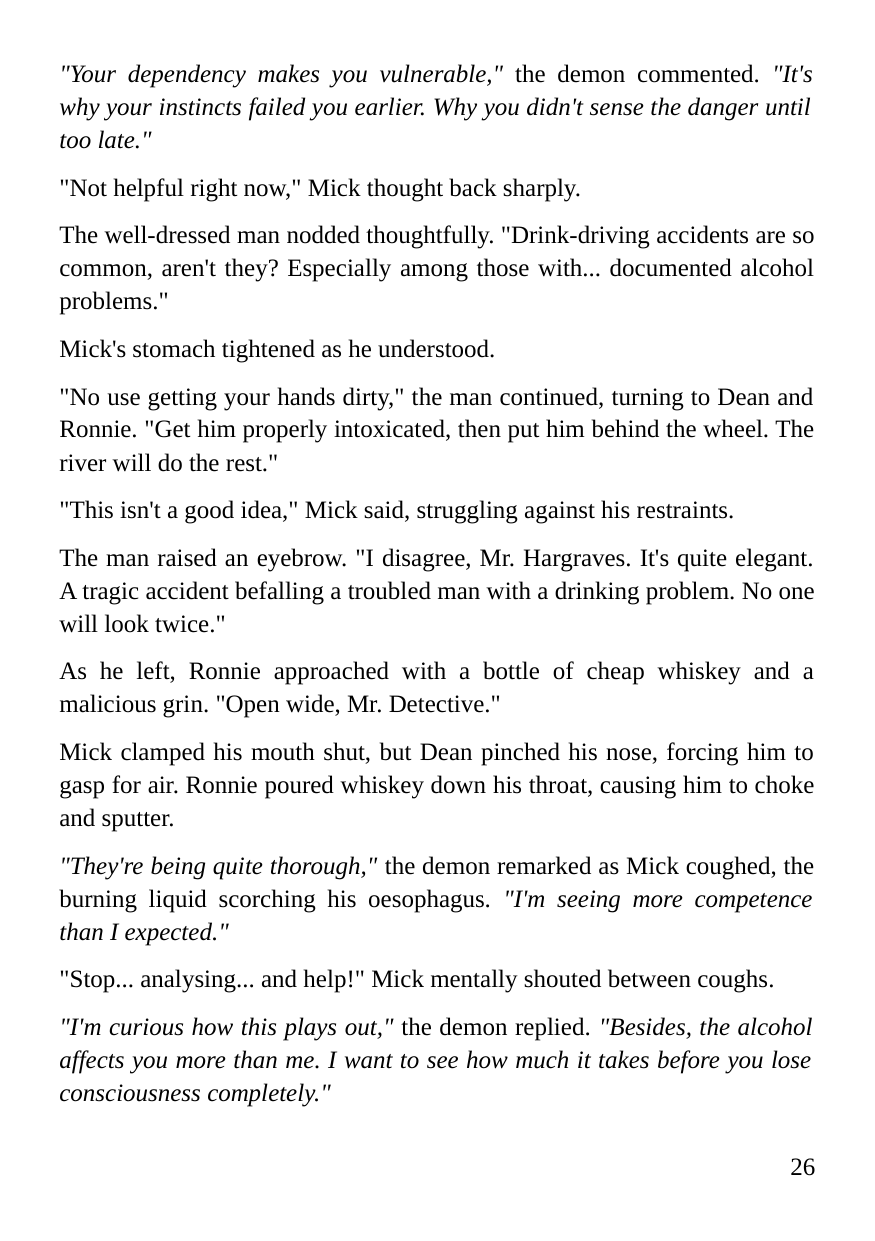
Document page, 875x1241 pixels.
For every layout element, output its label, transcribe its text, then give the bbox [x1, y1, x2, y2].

text The well-dressed man nodded thoughtfully. "Drink-driving accidents are so common, aren't they? Especially among those with... documented alcohol problems." [59, 220, 815, 315]
text "Not helpful right now," Mick thought back sharply. [59, 173, 815, 201]
text The man raised an eyebrow. "I disagree, Mr. Hargraves. It's quite elegant. A tragic accident befalling a troubled man with a drinking problem. No one will look twice." [59, 543, 815, 638]
text "I'm curious how this plays out," the demon replied. "Besides, the alcohol affects you more than me. I want to see how much it takes before you lose consciousness completely." [59, 1012, 815, 1107]
text "This isn't a good idea," Mick said, struggling against his restraints. [59, 495, 815, 524]
text "Stop... analysing... and help!" Mick mentally shouted between coughs. [59, 964, 815, 993]
text Mick's stomach tightened as he understood. [59, 334, 815, 363]
text "They're being quite thorough," the demon remarked as Mick coughed, the burning liquid scorching his oesophagus. "I'm seeing more competence than I expected." [59, 851, 815, 946]
text "Your dependency makes you vulnerable," the demon commented. "It's why your instincts failed you earlier. Why you didn't sense the danger until too late." [59, 59, 815, 154]
text As he left, Ronnie approached with a bottle of cheap whiskey and a malicious grin. "Open wide, Mr. Detective." [59, 656, 815, 718]
text "No use getting your hands dirty," the man continued, turning to Dean and Ronnie. "Get him properly intoxicated, then put him behind the wheel. The river will do the rest." [59, 382, 815, 476]
text Mick clamped his mouth shut, but Dean pinched his nose, forcing him to gasp for air. Ronnie poured whiskey down his throat, causing him to choke and sputter. [59, 737, 815, 832]
